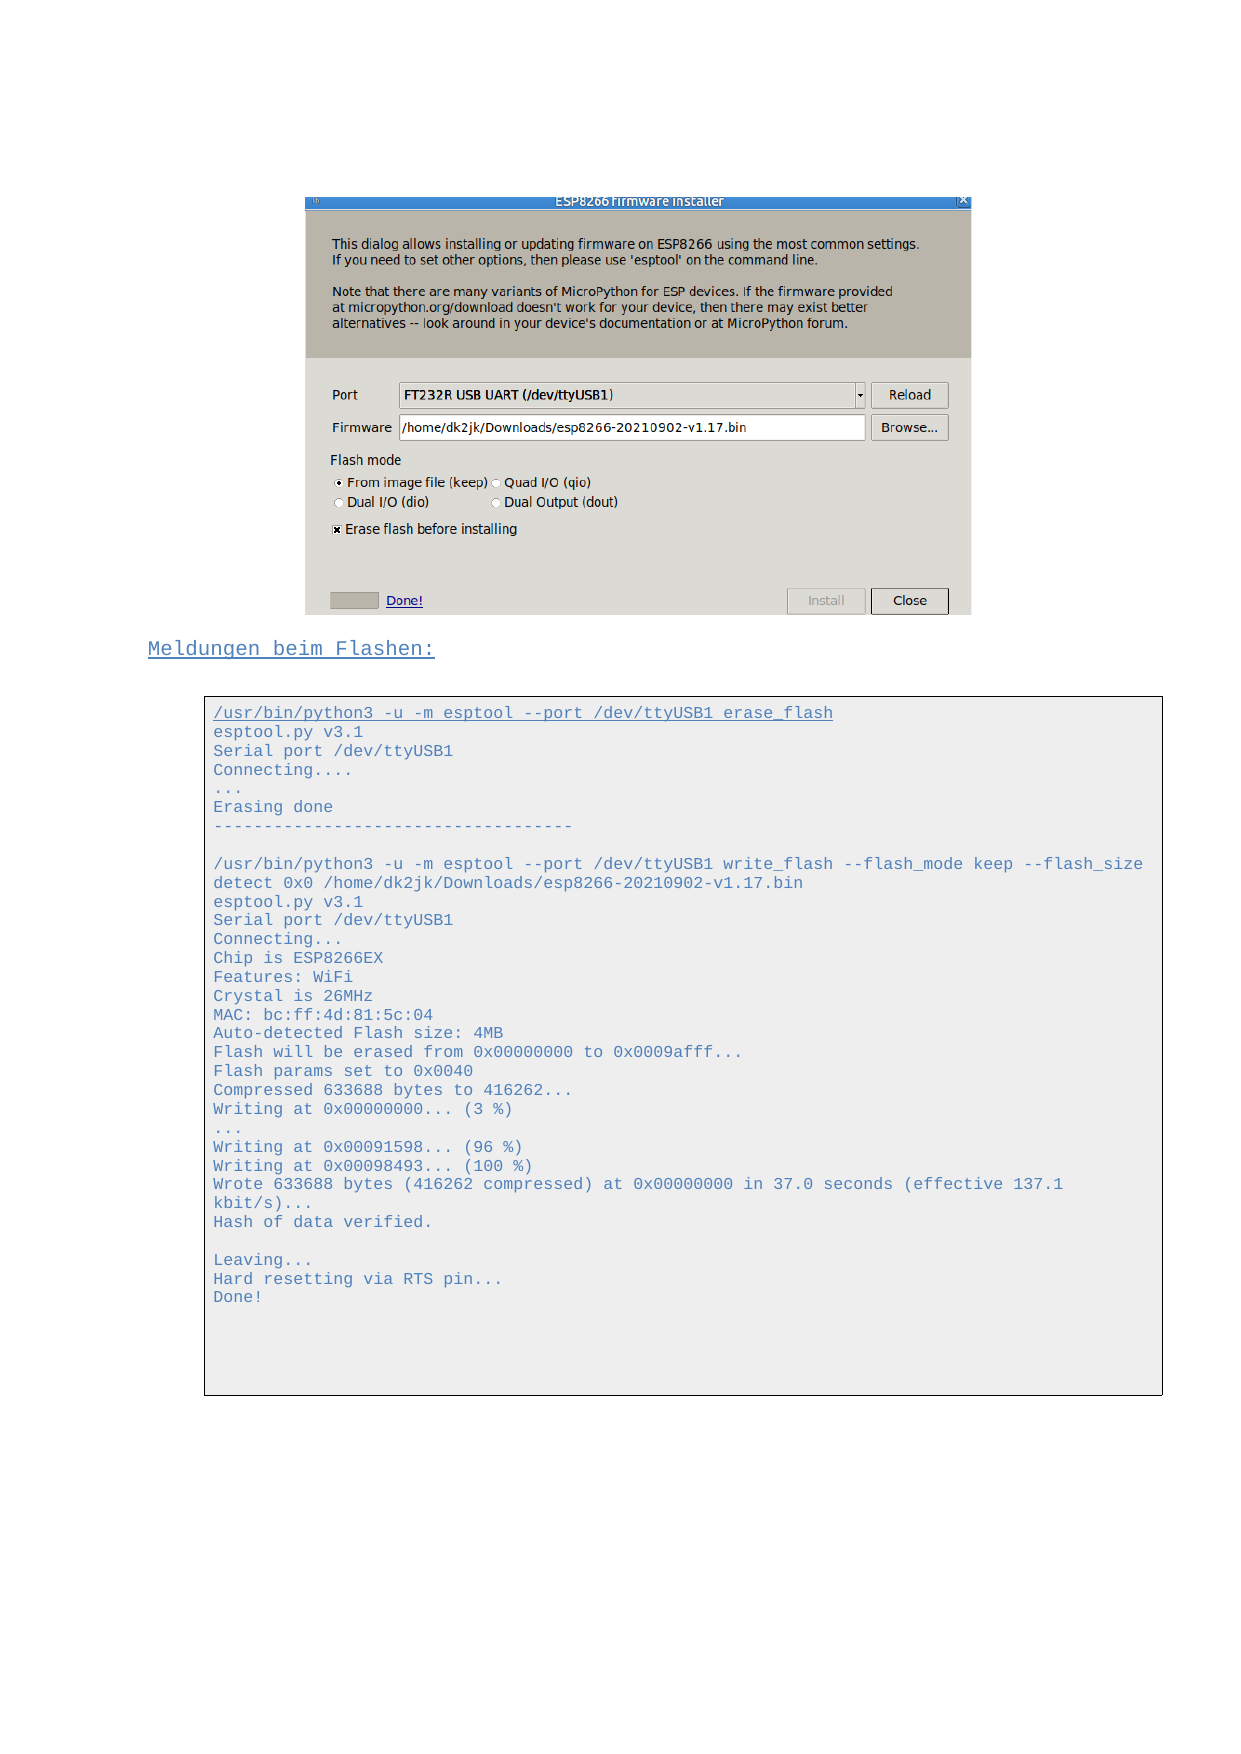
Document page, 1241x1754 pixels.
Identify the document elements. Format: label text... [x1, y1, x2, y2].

text Leaving... [213, 1251, 1153, 1270]
text /usr/bin/python3 -u -m esptool --port /dev/ttyUSB1 write_flash --flash_mode keep --flash_size detect 0x0 /home/dk2jk/Downloads/esp8266-20210902-v1.17.bin [213, 855, 1153, 893]
text Hard resetting via RTS pin... [213, 1270, 1153, 1289]
text Serial port /dev/ttyUSB1 [213, 912, 1153, 931]
subtitle Meldungen beim Flashen: [148, 638, 1093, 662]
text Flash params set to 0x0040 [213, 1063, 1153, 1082]
subtitle /usr/bin/python3 -u -m esptool --port /dev/ttyUSB1 erase_flash [213, 704, 1153, 723]
text ... [213, 780, 1153, 799]
text Writing at 0x00098493... (100 %) [213, 1157, 1153, 1176]
text Hash of data verified. [213, 1214, 1153, 1232]
text Wrote 633688 bytes (416262 compressed) at 0x00000000 in 37.0 seconds (effective 137.1 kbit/s)... [213, 1176, 1153, 1214]
text Compressed 633688 bytes to 416262... [213, 1082, 1153, 1101]
text Done! [213, 1289, 1153, 1308]
text Chip is ESP8266EX [213, 950, 1153, 968]
text Connecting.... [213, 761, 1153, 780]
text Connecting... [213, 931, 1153, 950]
text ------------------------------------ [213, 818, 1153, 837]
text Erasing done [213, 799, 1153, 818]
text esptool.py v3.1 [213, 723, 1153, 742]
text Writing at 0x00000000... (3 %) [213, 1101, 1153, 1119]
text Features: WiFi [213, 968, 1153, 987]
text MAC: bc:ff:4d:81:5c:04 [213, 1006, 1153, 1025]
text Auto-detected Flash size: 4MB [213, 1025, 1153, 1044]
picture [305, 197, 972, 615]
text ... [213, 1119, 1153, 1138]
text esptool.py v3.1 [213, 893, 1153, 912]
text Serial port /dev/ttyUSB1 [213, 742, 1153, 761]
text Writing at 0x00091598... (96 %) [213, 1138, 1153, 1157]
text Crystal is 26MHz [213, 987, 1153, 1006]
text Flash will be erased from 0x00000000 to 0x0009afff... [213, 1044, 1153, 1063]
